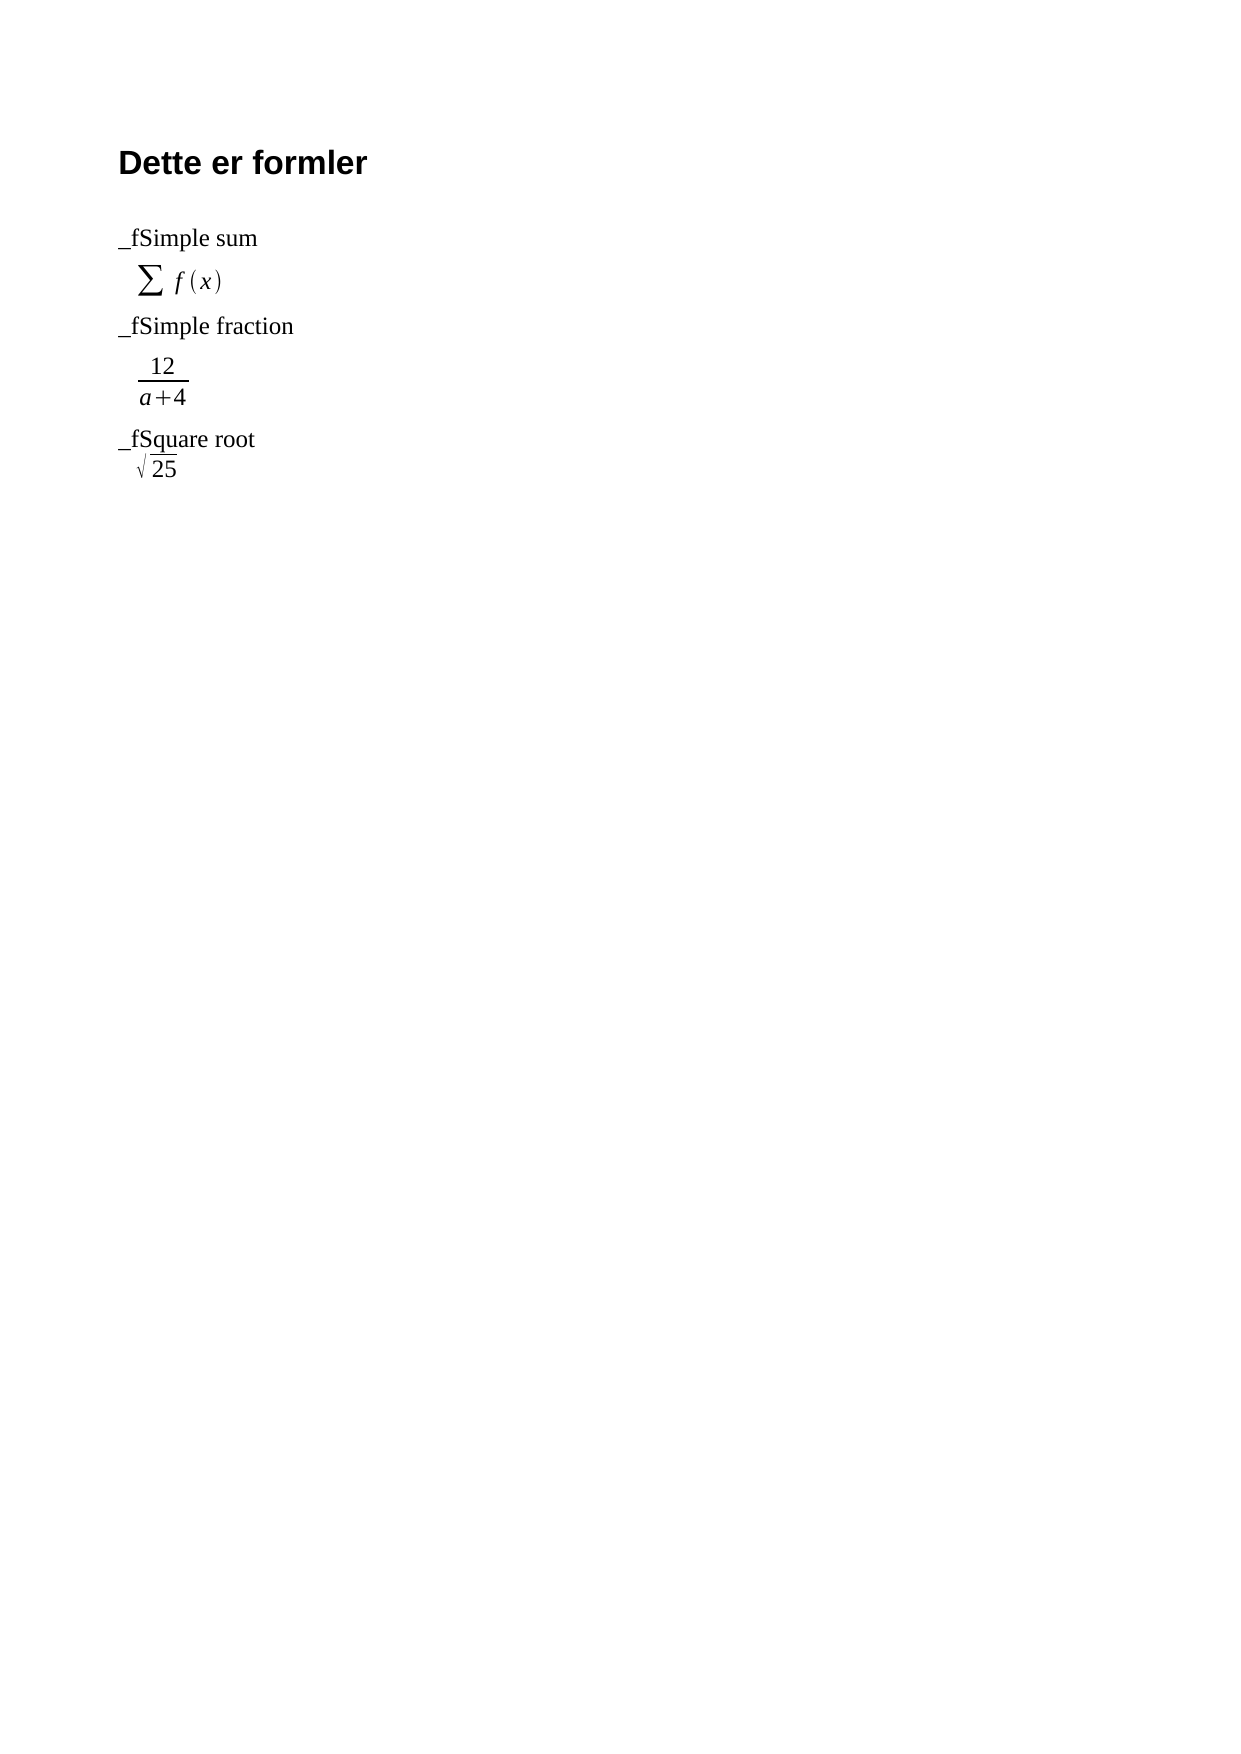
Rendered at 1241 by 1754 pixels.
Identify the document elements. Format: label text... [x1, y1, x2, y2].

text _fSquare root [118, 424, 1122, 452]
subtitle Dette er formler [118, 143, 1122, 182]
text _fSimple fraction [118, 311, 1122, 340]
text _fSimple sum [118, 223, 1122, 252]
